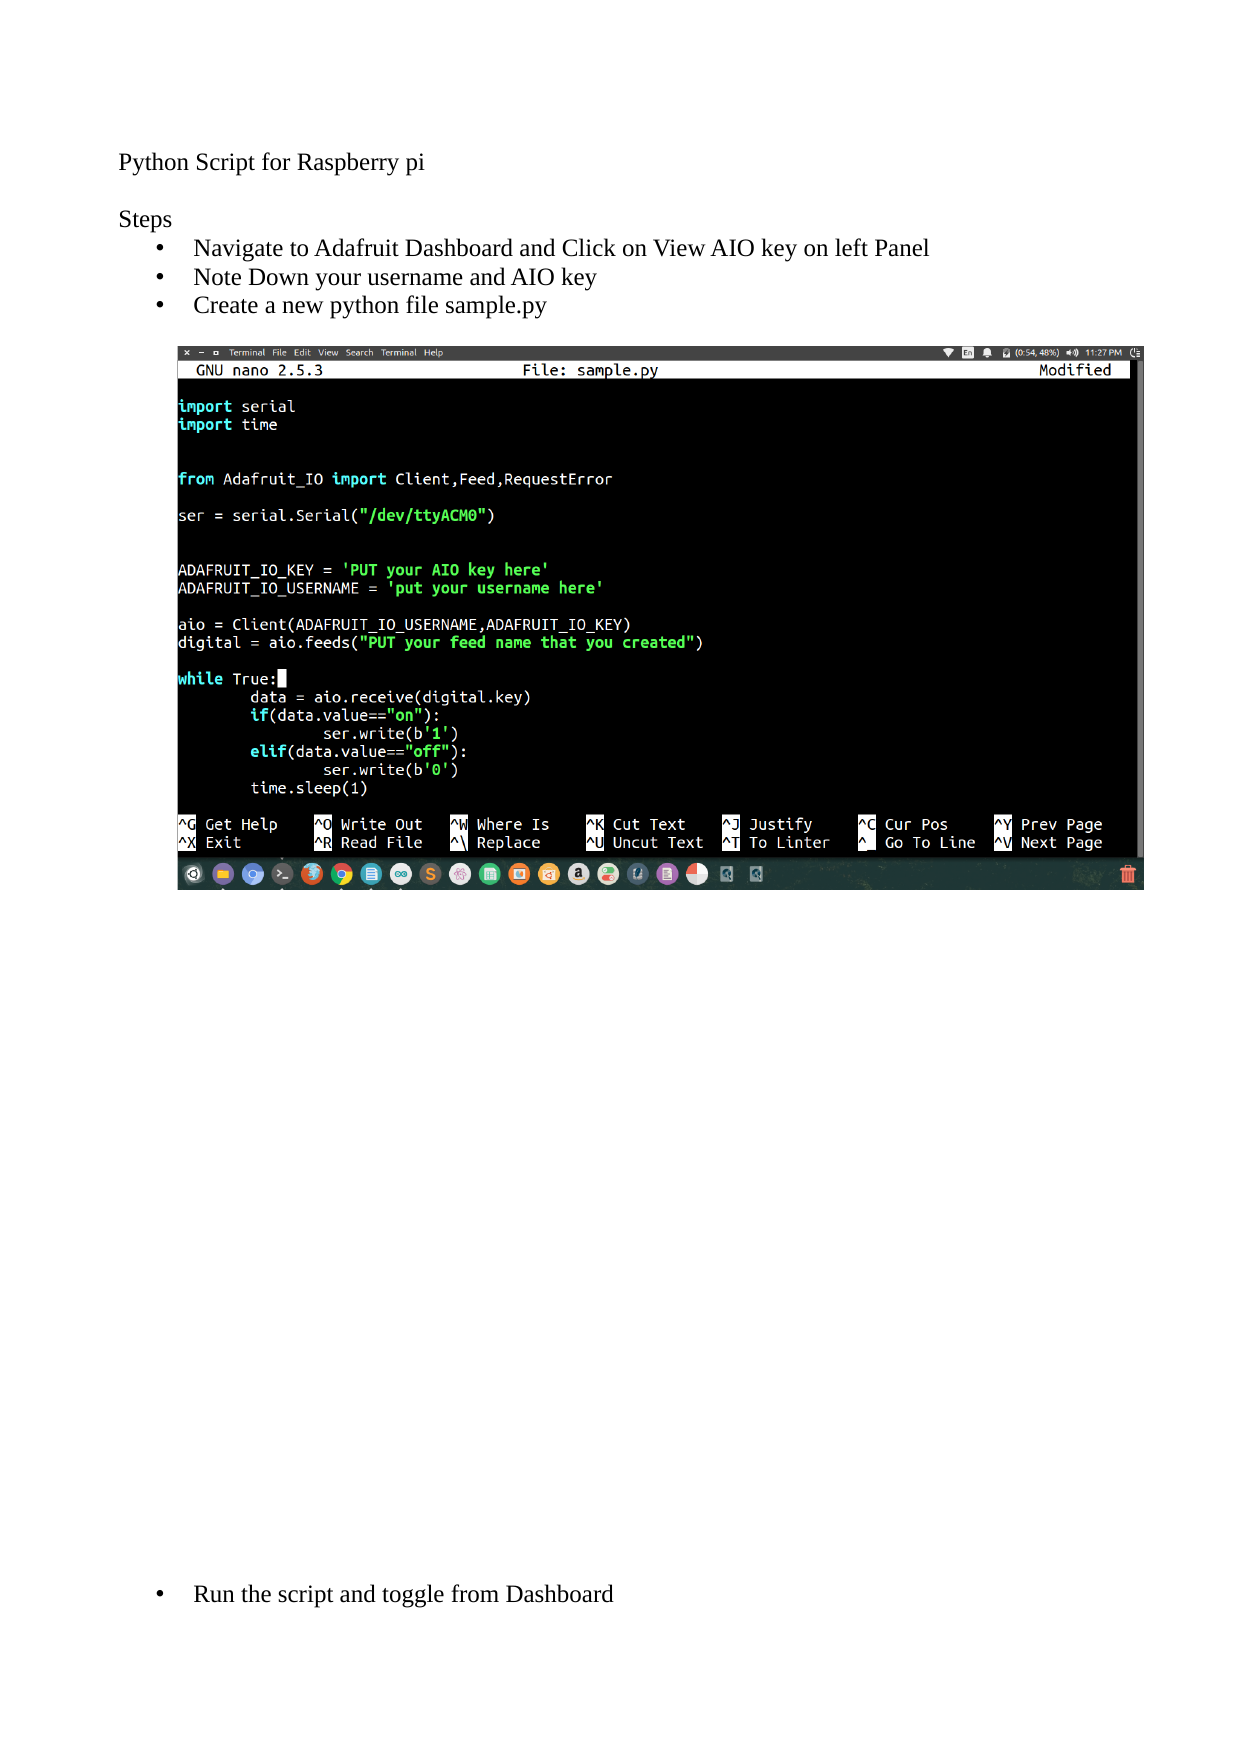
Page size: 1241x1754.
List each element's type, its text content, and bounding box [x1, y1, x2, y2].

picture [177, 346, 1144, 890]
list Create a new python file sample.py [156, 291, 1122, 319]
list Navigate to Adafruit Dashboard and Click on View AIO key on left Panel [156, 233, 1122, 262]
text Python Script for Raspberry pi [118, 147, 1122, 176]
list Run the script and toggle from Dashboard [156, 1579, 1122, 1608]
list Note Down your username and AIO key [156, 262, 1122, 291]
text Steps [118, 204, 1122, 233]
